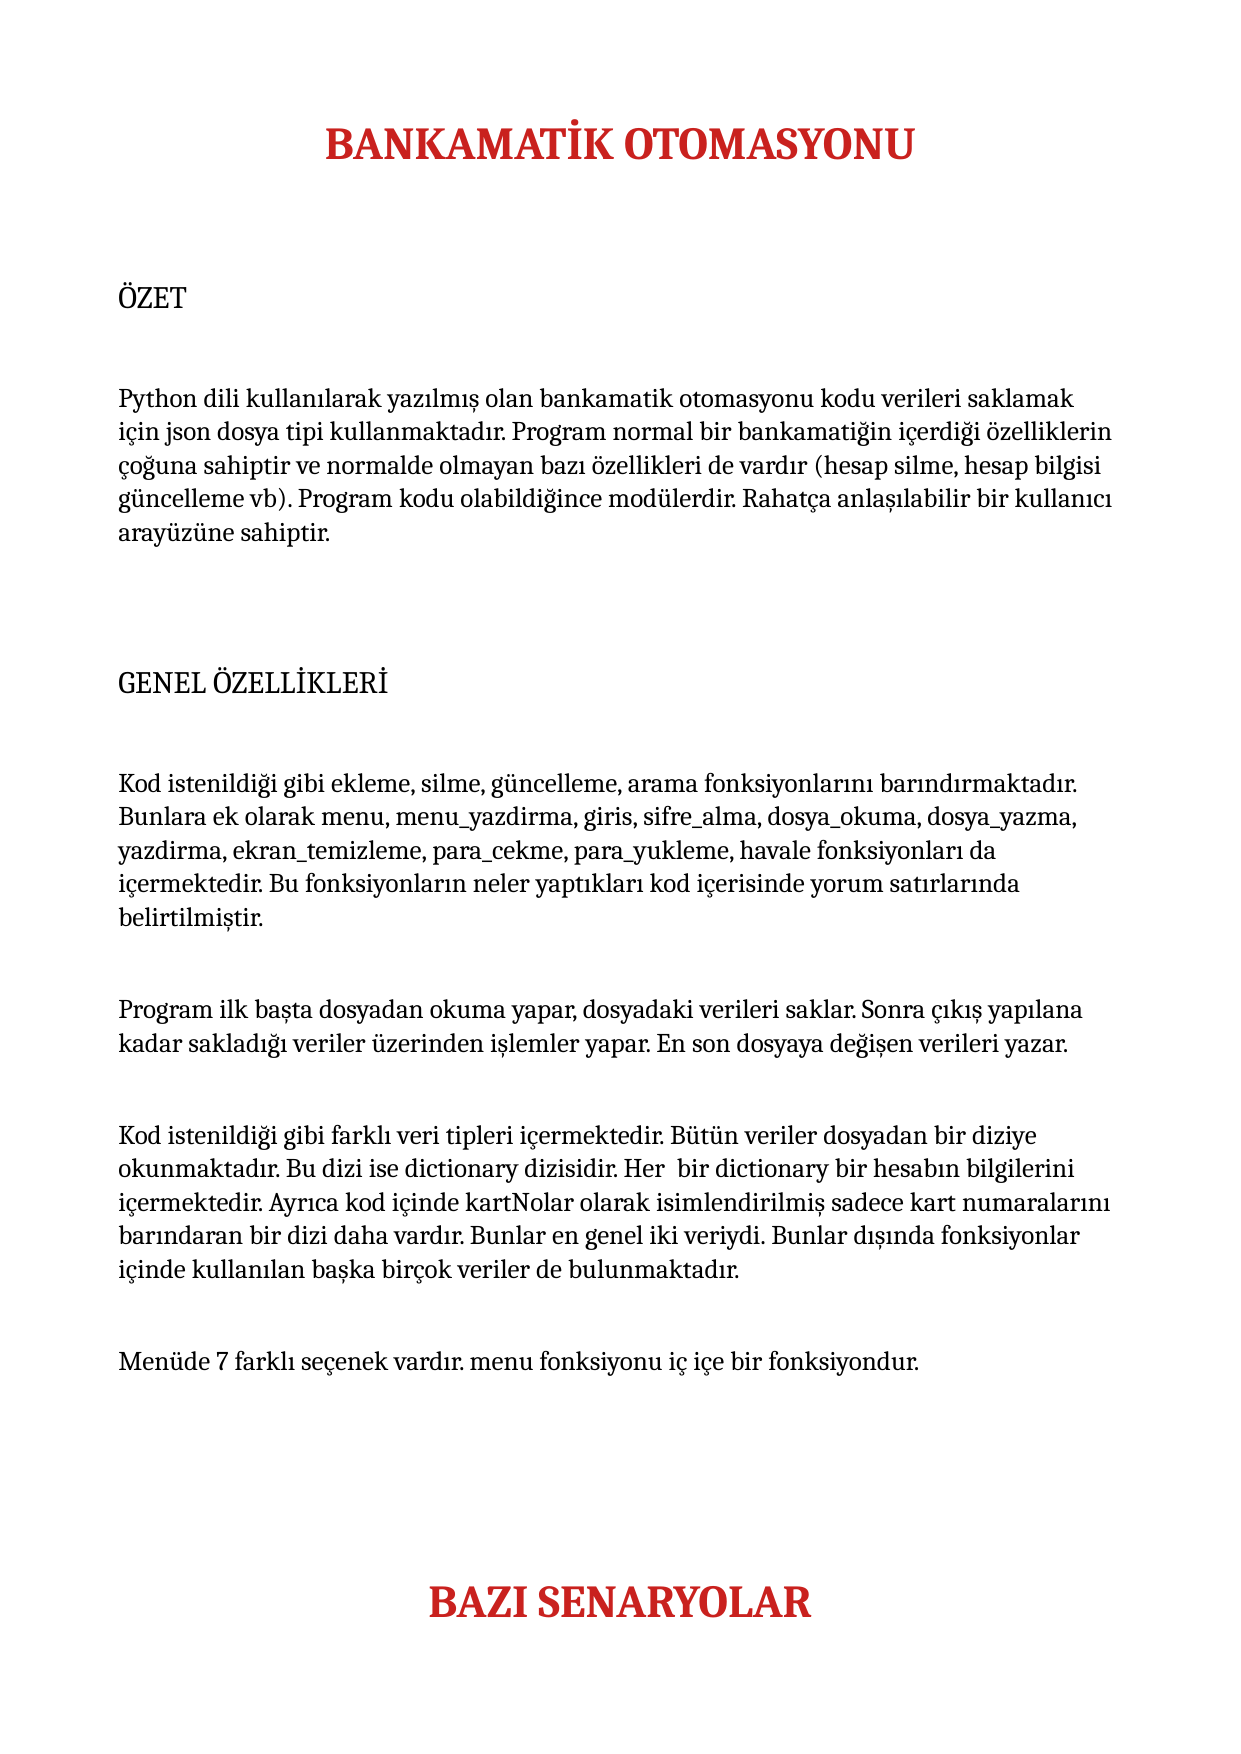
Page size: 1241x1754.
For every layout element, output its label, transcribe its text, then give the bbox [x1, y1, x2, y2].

text Python dili kullanılarak yazılmış olan bankamatik otomasyonu kodu verileri saklamak için json dosya tipi kullanmaktadır. Program normal bir bankamatiğin içerdiği özelliklerin çoğuna sahiptir ve normalde olmayan bazı özellikleri de vardır (hesap silme, hesap bilgisi güncelleme vb). Program kodu olabildiğince modülerdir. Rahatça anlaşılabilir bir kullanıcı arayüzüne sahiptir. [118, 383, 1122, 548]
text BANKAMATİK OTOMASYONU [118, 118, 1122, 171]
text ÖZET [118, 280, 1122, 316]
text Kod istenildiği gibi ekleme, silme, güncelleme, arama fonksiyonlarını barındırmaktadır. Bunlara ek olarak menu, menu_yazdirma, giris, sifre_alma, dosya_okuma, dosya_yazma, yazdirma, ekran_temizleme, para_cekme, para_yukleme, havale fonksiyonları da içermektedir. Bu fonksiyonların neler yaptıkları kod içerisinde yorum satırlarında belirtilmiştir. [118, 768, 1122, 933]
text BAZI SENARYOLAR [118, 1576, 1122, 1629]
text Menüde 7 farklı seçenek vardır. menu fonksiyonu iç içe bir fonksiyondur. [118, 1346, 1122, 1377]
text GENEL ÖZELLİKLERİ [118, 665, 1122, 701]
text Kod istenildiği gibi farklı veri tipleri içermektedir. Bütün veriler dosyadan bir diziye okunmaktadır. Bu dizi ise dictionary dizisidir. Her bir dictionary bir hesabın bilgilerini içermektedir. Ayrıca kod içinde kartNolar olarak isimlendirilmiş sadece kart numaralarını barındaran bir dizi daha vardır. Bunlar en genel iki veriydi. Bunlar dışında fonksiyonlar içinde kullanılan başka birçok veriler de bulunmaktadır. [118, 1120, 1122, 1285]
text Program ilk başta dosyadan okuma yapar, dosyadaki verileri saklar. Sonra çıkış yapılana kadar sakladığı veriler üzerinden işlemler yapar. En son dosyaya değişen verileri yazar. [118, 994, 1122, 1059]
